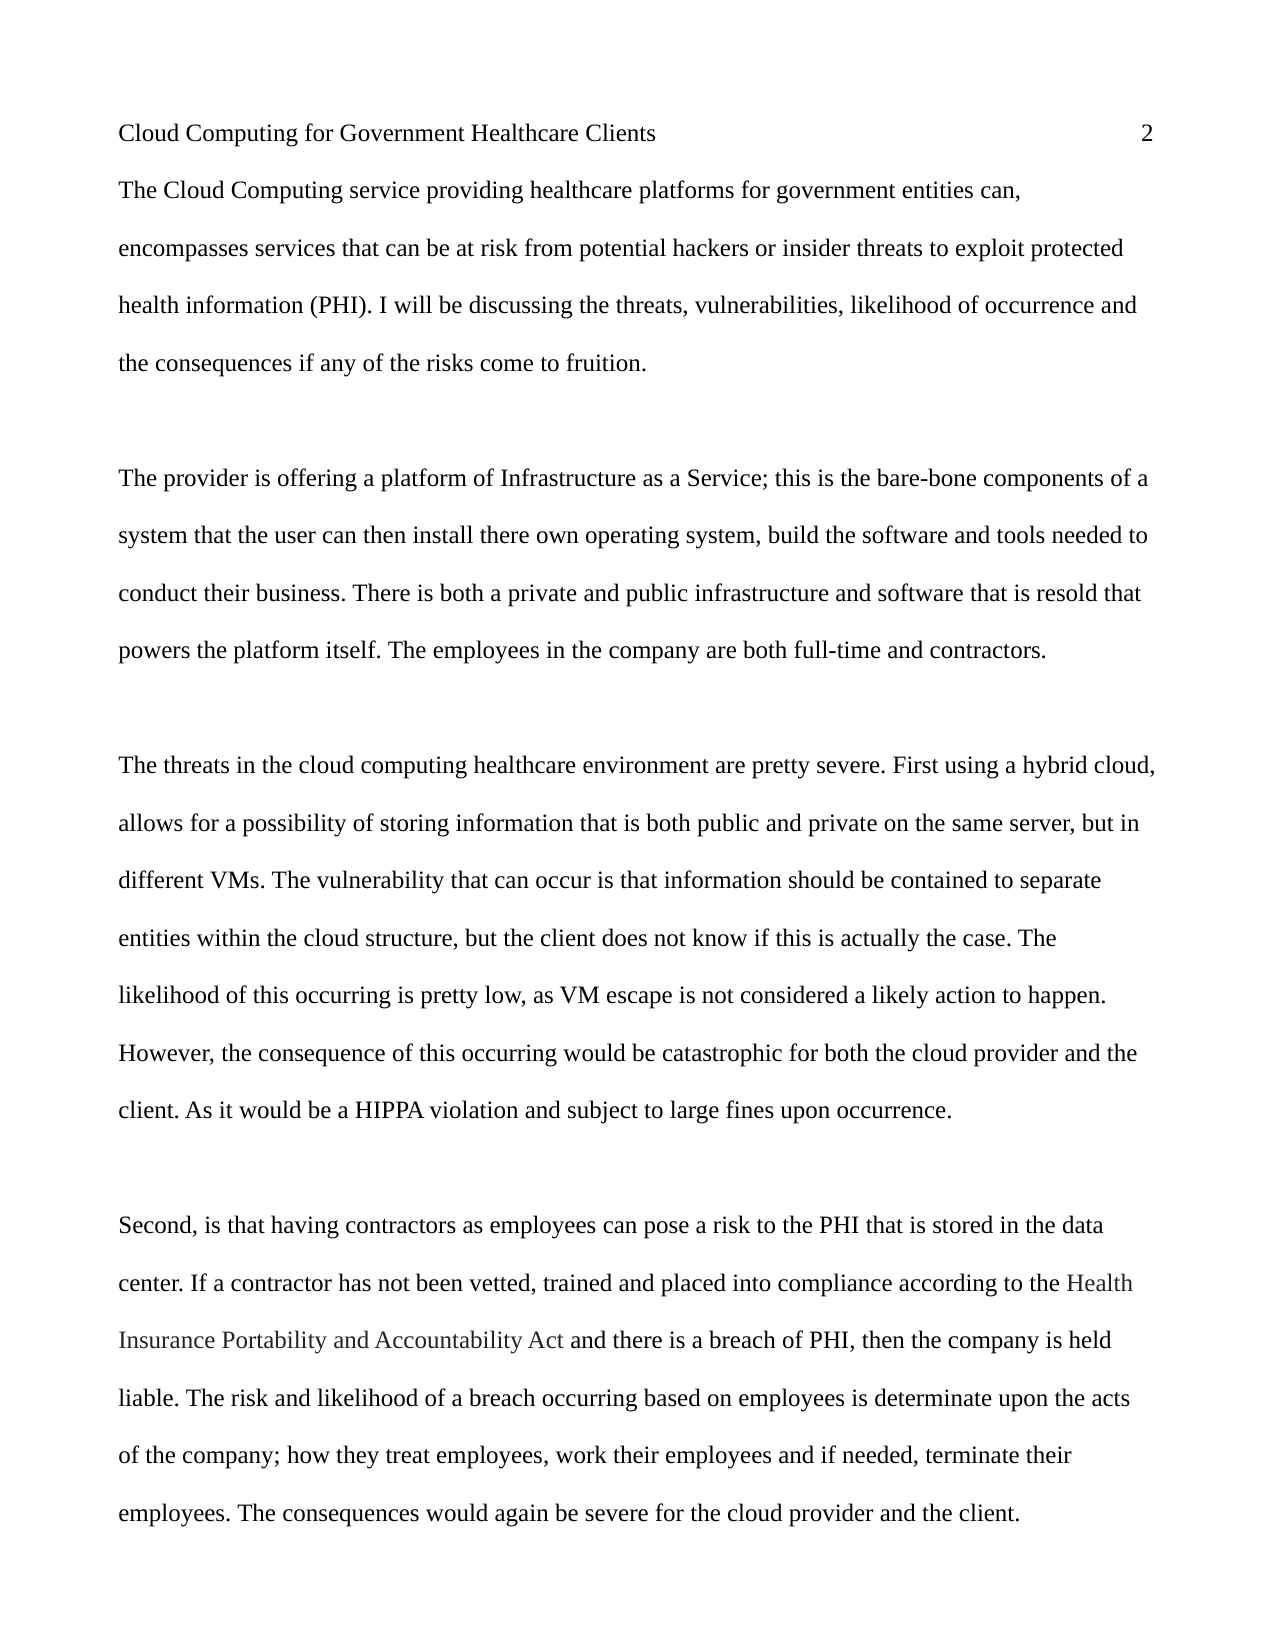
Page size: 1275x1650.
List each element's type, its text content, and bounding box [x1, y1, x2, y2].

text The provider is offering a platform of Infrastructure as a Service; this is the bare-bone components of a system that the user can then install there own operating system, build the software and tools needed to conduct their business. There is both a private and public infrastructure and software that is resold that powers the platform itself. The employees in the company are both full-time and contractors. [118, 463, 1157, 664]
text Cloud Computing for Government Healthcare Clients 2 [118, 118, 1157, 147]
text The Cloud Computing service providing healthcare platforms for government entities can, encompasses services that can be at risk from potential hackers or insider threats to exploit protected health information (PHI). I will be discussing the threats, vulnerabilities, likelihood of occurrence and the consequences if any of the risks come to fruition. [118, 176, 1157, 377]
text The threats in the cloud computing healthcare environment are pretty severe. First using a hybrid cloud, allows for a possibility of storing information that is both public and private on the same server, but in different VMs. The vulnerability that can occur is that information should be contained to separate entities within the cloud structure, but the client does not know if this is actually the case. The likelihood of this occurring is pretty low, as VM escape is not considered a likely action to happen. However, the consequence of this occurring would be catastrophic for both the cloud provider and the client. As it would be a HIPPA violation and subject to large fines upon occurrence. [118, 751, 1157, 1124]
text Second, is that having contractors as employees can pose a risk to the PHI that is stored in the data center. If a contractor has not been vetted, trained and placed into compliance according to the Health Insurance Portability and Accountability Act and there is a breach of PHI, then the company is held liable. The risk and likelihood of a breach occurring based on employees is determinate upon the acts of the company; how they treat employees, work their employees and if needed, terminate their employees. The consequences would again be severe for the cloud provider and the client. [118, 1211, 1157, 1527]
